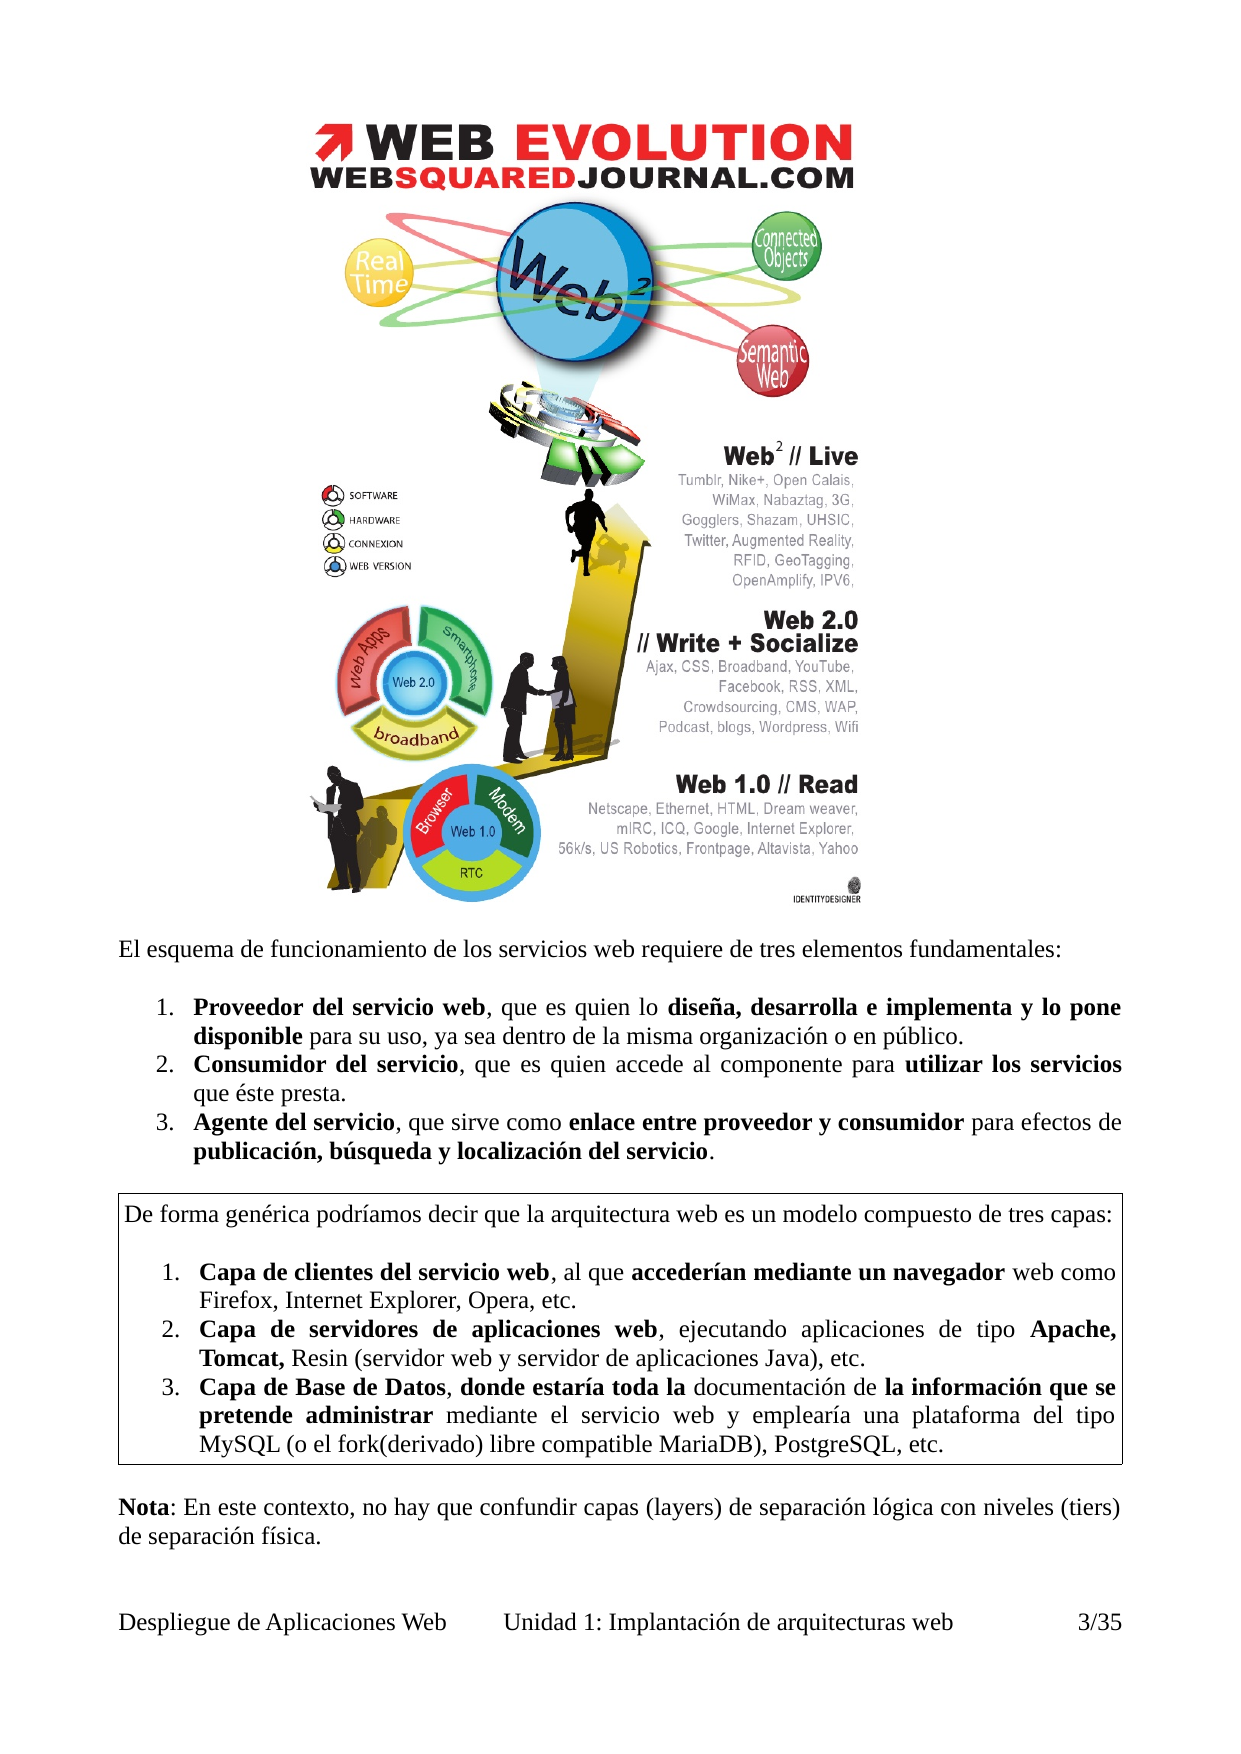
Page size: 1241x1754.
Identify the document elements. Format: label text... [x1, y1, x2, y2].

list Agente del servicio, que sirve como enlace entre proveedor y consumidor para efectos de publicación, búsqueda y localización del servicio. [156, 1107, 1122, 1164]
list Consumidor del servicio, que es quien accede al componente para utilizar los servicios que éste presta. [156, 1049, 1122, 1107]
text Nota: En este contexto, no hay que confundir capas (layers) de separación lógica con niveles (tiers) de separación física. [118, 1492, 1122, 1550]
picture [305, 120, 862, 906]
list Proveedor del servicio web, que es quien lo diseña, desarrolla e implementa y lo pone disponible para su uso, ya sea dentro de la misma organización o en público. [156, 992, 1122, 1049]
text El esquema de funcionamiento de los servicios web requiere de tres elementos fundamentales: [118, 934, 1122, 963]
table_header De forma genérica podríamos decir que la arquitectura web es un modelo compuesto de tres capas: Capa de clientes del servicio web, al que accederían mediante un navegador web como Firefox, Internet Explorer, Opera, etc. Capa de servidores de aplicaciones web, ejecutando aplicaciones de tipo Apache, Tomcat, Resin (servidor web y servidor de aplicaciones Java), etc. Capa de Base de Datos, donde estaría toda la documentación de la información que se pretende administrar mediante el servicio web y emplearía una plataforma del tipo MySQL (o el fork(derivado) libre compatible MariaDB), PostgreSQL, etc. [119, 1194, 1122, 1464]
